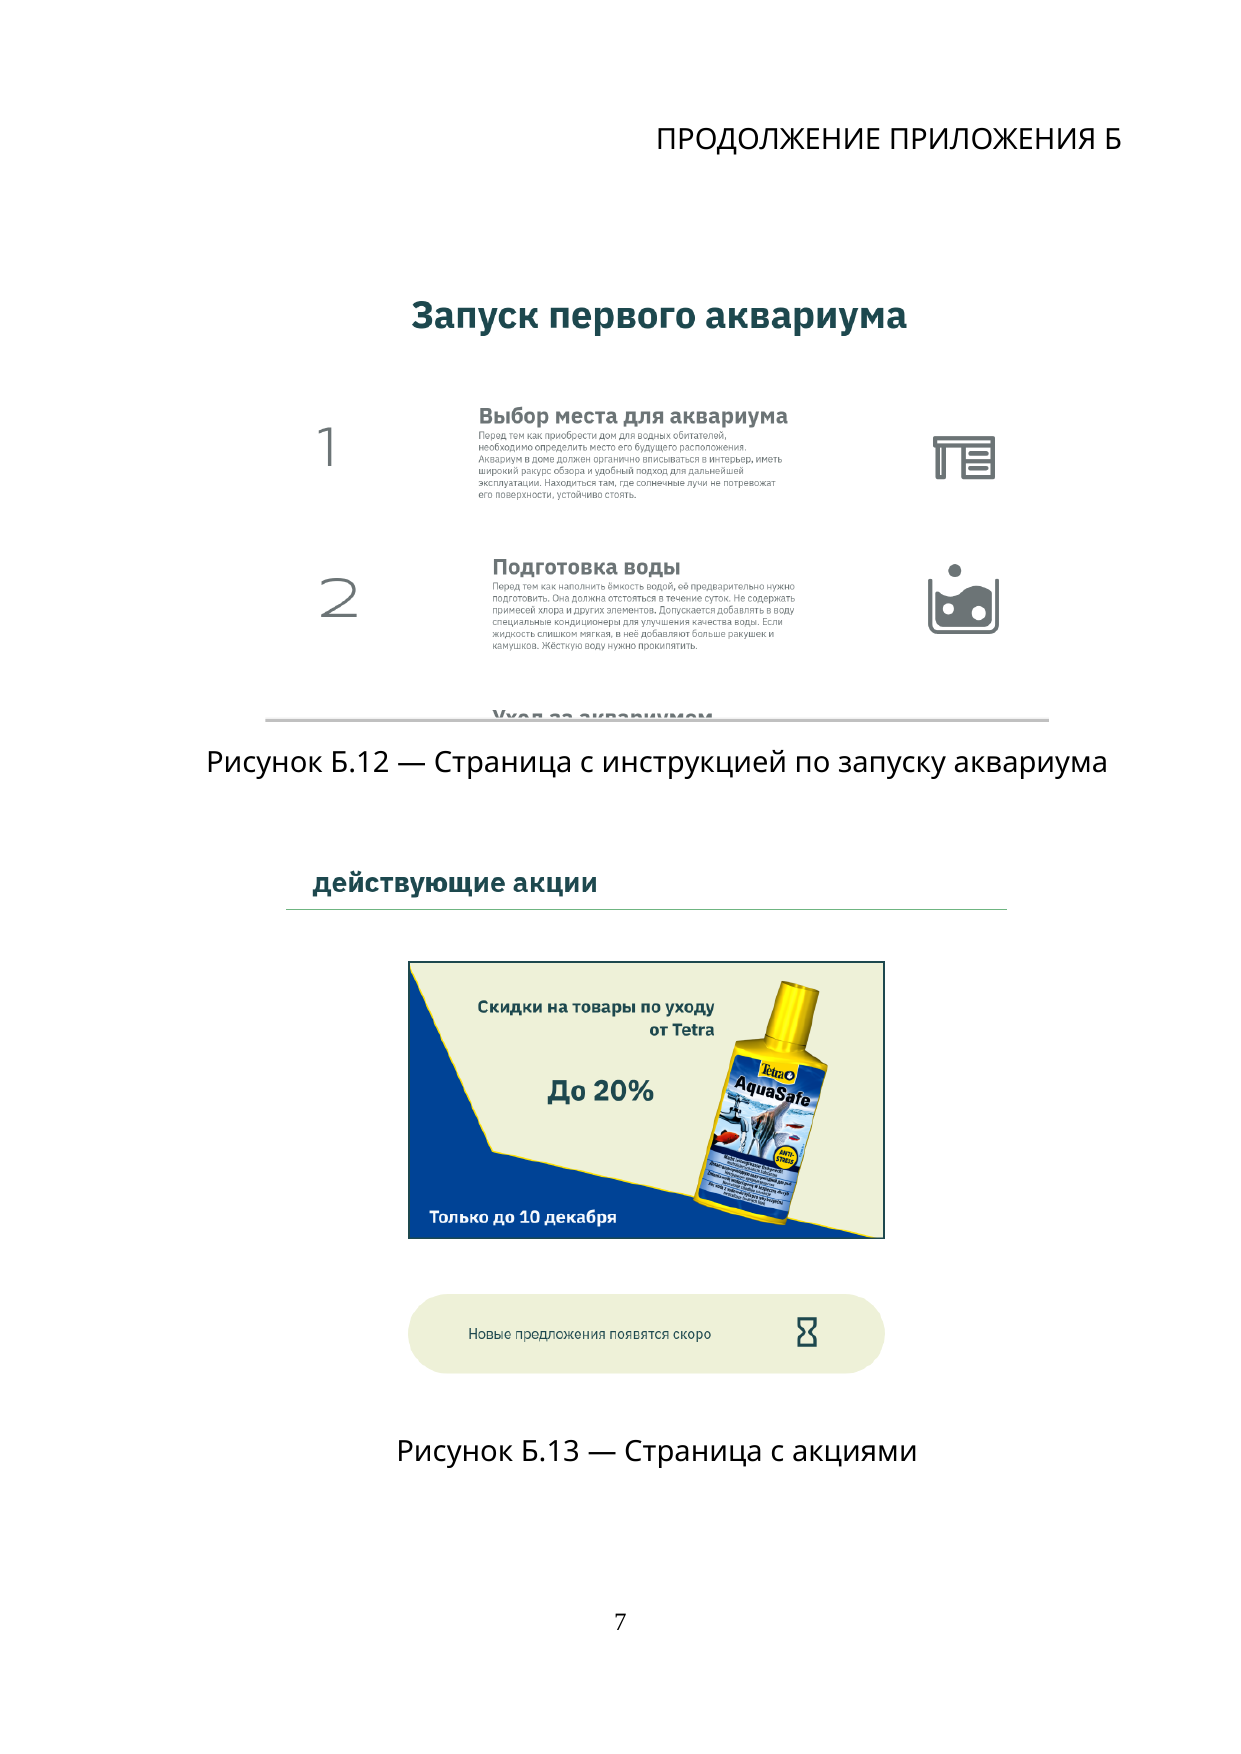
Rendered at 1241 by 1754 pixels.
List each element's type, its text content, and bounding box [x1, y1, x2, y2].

picture [274, 860, 1040, 1411]
text Рисунок Б.12 — Страница с инструкцией по запуску аквариума [118, 741, 1122, 781]
picture [265, 237, 1049, 722]
text ПРОДОЛЖЕНИЕ ПРИЛОЖЕНИЯ Б [118, 118, 1122, 158]
text Рисунок Б.13 — Страница с акциями [118, 1431, 1122, 1470]
